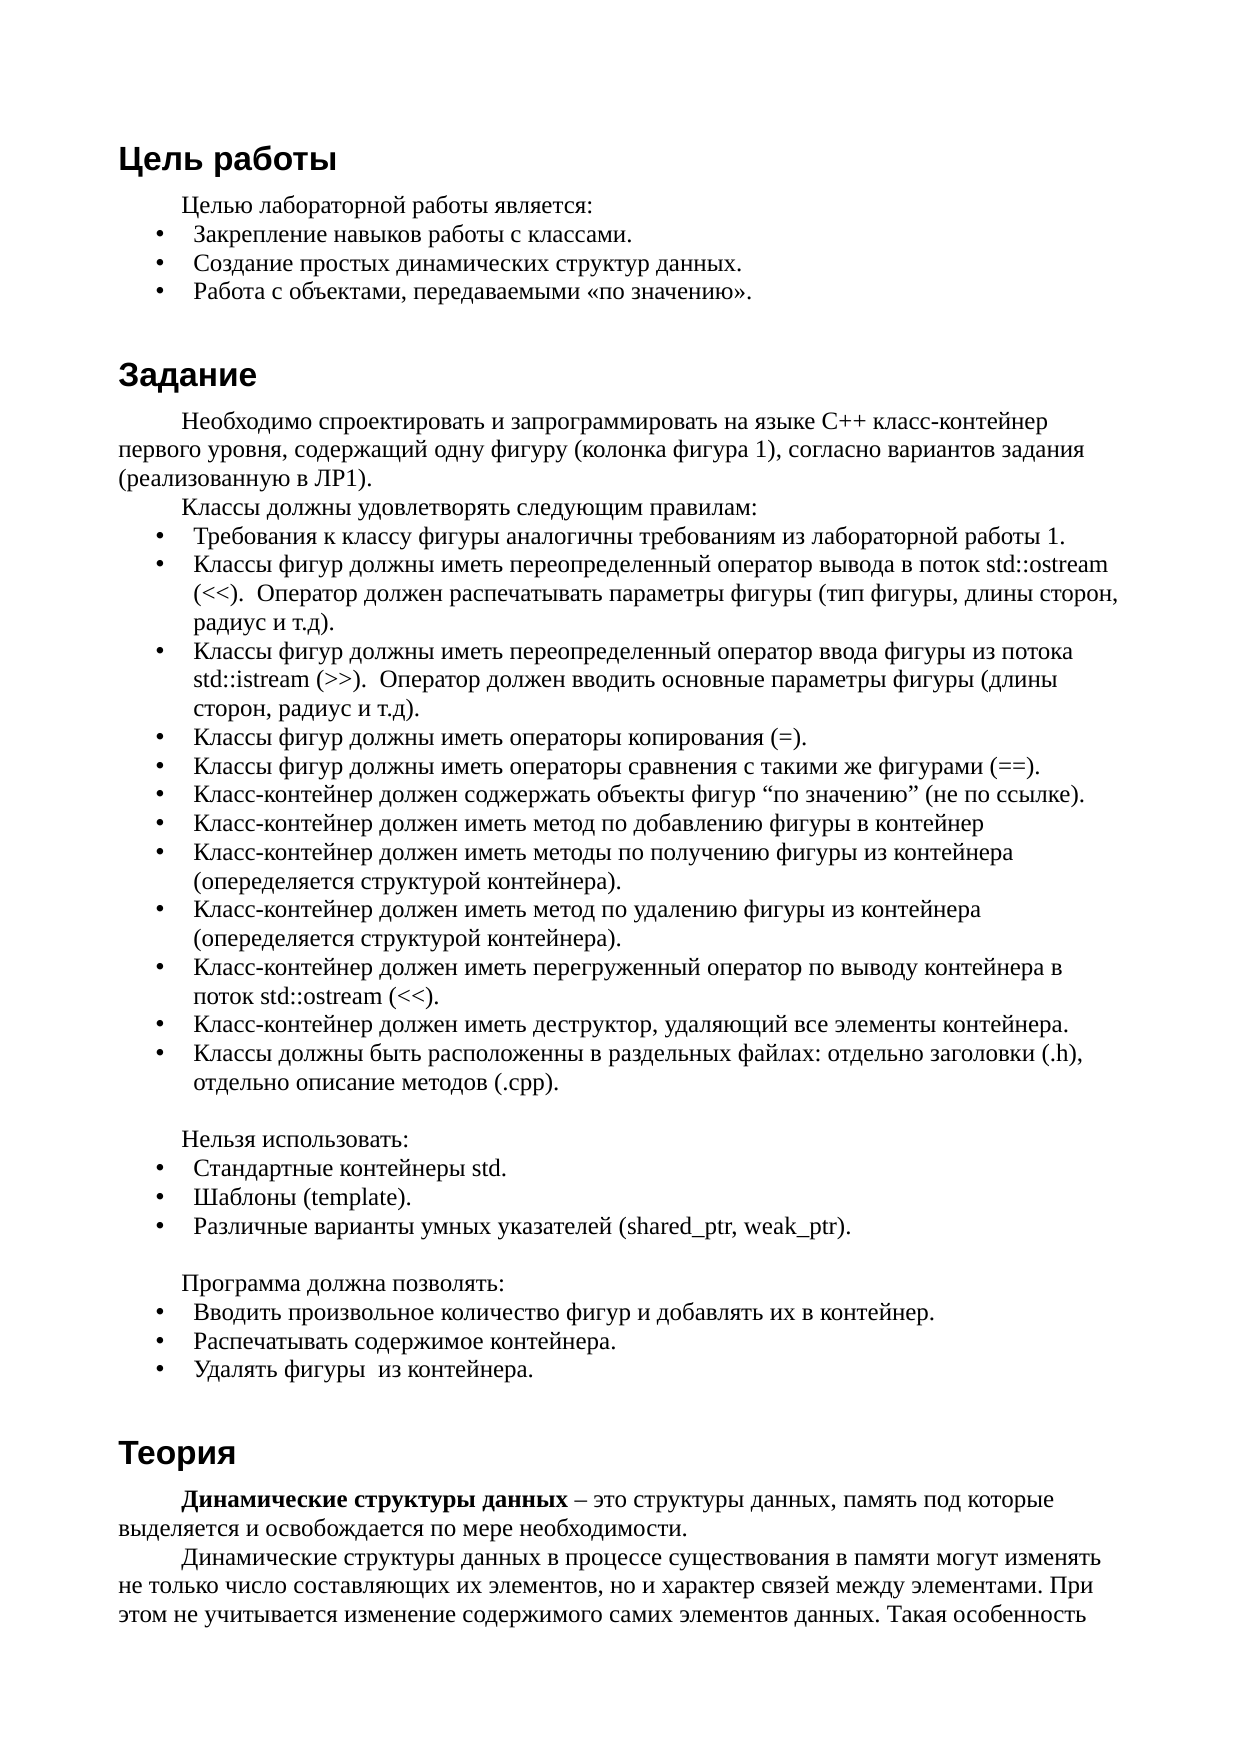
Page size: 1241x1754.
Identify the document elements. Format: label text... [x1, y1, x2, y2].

list Работа с объектами, передаваемыми «по значению». [156, 276, 1122, 305]
list Классы должны быть расположенны в раздельных файлах: отдельно заголовки (.h), отдельно описание методов (.cpp). [156, 1038, 1122, 1096]
list Класс-контейнер должен иметь деструктор, удаляющий все элементы контейнера. [156, 1009, 1122, 1038]
text Программа должна позволять: [118, 1268, 1122, 1297]
subtitle Задание [118, 355, 1122, 393]
list Класс-контейнер должен иметь метод по удалению фигуры из контейнера (опеределяется структурой контейнера). [156, 894, 1122, 952]
list Стандартные контейнеры std. [156, 1153, 1122, 1182]
list Класс-контейнер должен иметь метод по добавлению фигуры в контейнер [156, 808, 1122, 837]
list Класс-контейнер должен иметь перегруженный оператор по выводу контейнера в поток std::ostream (<<). [156, 952, 1122, 1009]
list Классы фигур должны иметь операторы копирования (=). [156, 722, 1122, 751]
subtitle Теория [118, 1433, 1122, 1472]
list Требования к классу фигуры аналогичны требованиям из лабораторной работы 1. [156, 521, 1122, 549]
list Шаблоны (template). [156, 1182, 1122, 1211]
text Целью лабораторной работы является: [118, 190, 1122, 219]
text Динамические структуры данных в процессе существования в памяти могут изменять не только число составляющих их элементов, но и характер связей между элементами. При этом не учитывается изменение содержимого самих элементов данных. Такая особенность [118, 1542, 1122, 1628]
list Классы фигур должны иметь операторы сравнения с такими же фигурами (==). [156, 751, 1122, 779]
list Класс-контейнер должен соджержать объекты фигур “по значению” (не по ссылке). [156, 779, 1122, 808]
text Динамические структуры данных – это структуры данных, память под которые выделяется и освобождается по мере необходимости. [118, 1484, 1122, 1542]
list Создание простых динамических структур данных. [156, 248, 1122, 276]
text Классы должны удовлетворять следующим правилам: [118, 492, 1122, 521]
list Закрепление навыков работы с классами. [156, 219, 1122, 248]
text Нельзя использовать: [118, 1124, 1122, 1153]
list Классы фигур должны иметь переопределенный оператор вывода в поток std::ostream (<<). Оператор должен распечатывать параметры фигуры (тип фигуры, длины сторон, радиус и т.д). [156, 549, 1122, 636]
text Необходимо спроектировать и запрограммировать на языке C++ класс-контейнер первого уровня, содержащий одну фигуру (колонка фигура 1), согласно вариантов задания (реализованную в ЛР1). [118, 406, 1122, 492]
list Различные варианты умных указателей (shared_ptr, weak_ptr). [156, 1211, 1122, 1239]
list Класс-контейнер должен иметь методы по получению фигуры из контейнера (опеределяется структурой контейнера). [156, 837, 1122, 894]
list Вводить произвольное количество фигур и добавлять их в контейнер. [156, 1297, 1122, 1326]
subtitle Цель работы [118, 139, 1122, 178]
list Классы фигур должны иметь переопределенный оператор ввода фигуры из потока std::istream (>>). Оператор должен вводить основные параметры фигуры (длины сторон, радиус и т.д). [156, 636, 1122, 722]
list Распечатывать содержимое контейнера. [156, 1326, 1122, 1354]
list Удалять фигуры из контейнера. [156, 1354, 1122, 1383]
